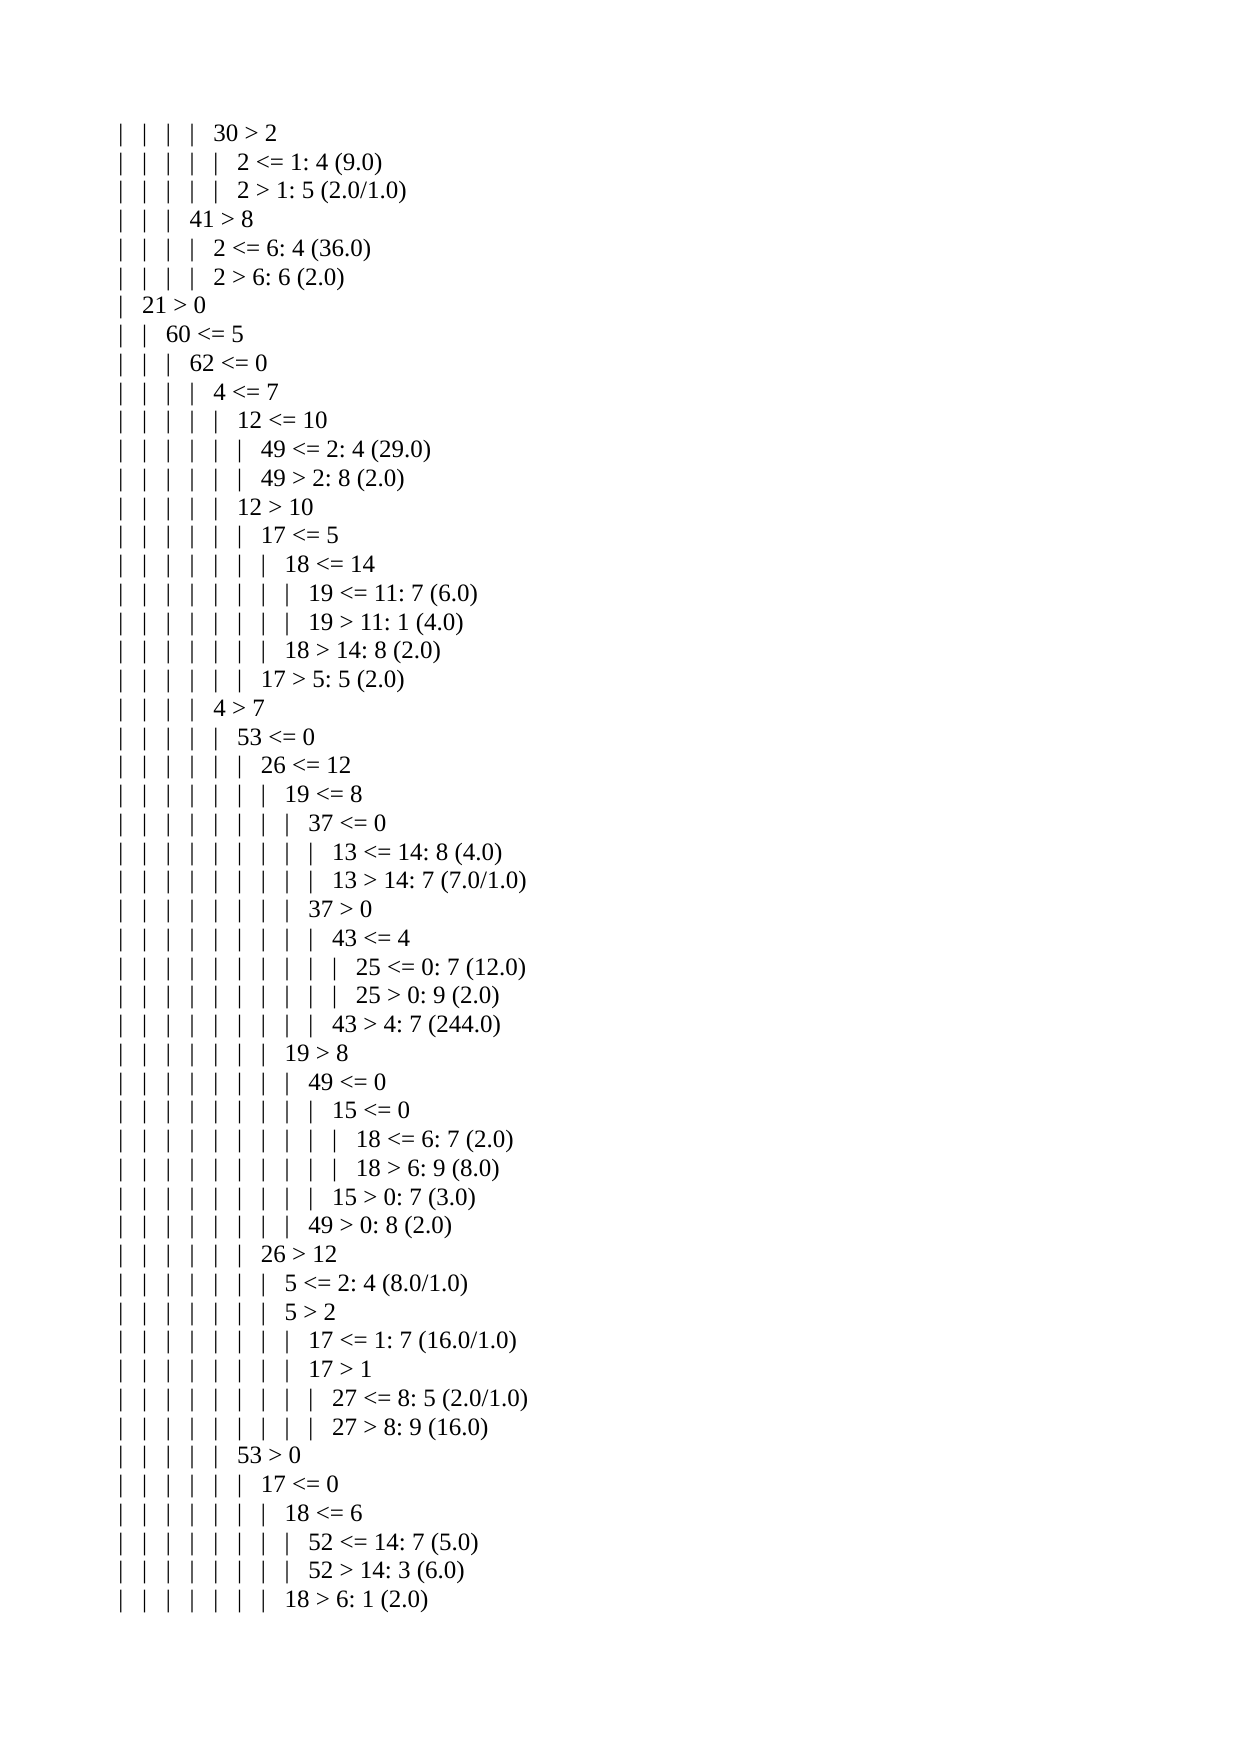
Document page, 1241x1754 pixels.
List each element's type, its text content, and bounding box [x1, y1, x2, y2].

text | | | | | | | | 17 <= 1: 7 (16.0/1.0) [118, 1326, 1122, 1354]
text | | | | | | | | 17 > 1 [118, 1354, 1122, 1383]
text | | | | | | | | | 15 <= 0 [118, 1096, 1122, 1124]
text | | | | | | 26 <= 12 [118, 751, 1122, 779]
text | | | | | | | | 19 <= 11: 7 (6.0) [118, 578, 1122, 607]
text | | | | | 53 <= 0 [118, 722, 1122, 751]
text | | | | | | | 5 <= 2: 4 (8.0/1.0) [118, 1268, 1122, 1297]
text | | | | | | | | | 43 > 4: 7 (244.0) [118, 1009, 1122, 1038]
text | | | | | | | | | | 25 <= 0: 7 (12.0) [118, 952, 1122, 981]
text | | | | | | | | 37 > 0 [118, 894, 1122, 923]
text | | | | | | | 18 > 14: 8 (2.0) [118, 636, 1122, 664]
text | | | | | | | | | | 18 <= 6: 7 (2.0) [118, 1124, 1122, 1153]
text | | | | | | | | | | 25 > 0: 9 (2.0) [118, 981, 1122, 1009]
text | | | | | 12 <= 10 [118, 406, 1122, 434]
text | | | | | | 17 > 5: 5 (2.0) [118, 664, 1122, 693]
text | | | | | | | 18 <= 14 [118, 549, 1122, 578]
text | | | 62 <= 0 [118, 348, 1122, 377]
text | | | | 2 > 6: 6 (2.0) [118, 262, 1122, 291]
text | | | | 4 <= 7 [118, 377, 1122, 406]
text | | | | | 12 > 10 [118, 492, 1122, 521]
text | | | 41 > 8 [118, 204, 1122, 233]
text | | | | | | 17 <= 5 [118, 521, 1122, 549]
text | | | | | | | 18 > 6: 1 (2.0) [118, 1584, 1122, 1613]
text | | | | | 2 > 1: 5 (2.0/1.0) [118, 176, 1122, 204]
text | | | | | 53 > 0 [118, 1441, 1122, 1469]
text | | | | | | | | 49 > 0: 8 (2.0) [118, 1211, 1122, 1239]
text | | | | | | | | | 13 > 14: 7 (7.0/1.0) [118, 866, 1122, 894]
text | | 60 <= 5 [118, 319, 1122, 348]
text | | | | | | | 19 <= 8 [118, 779, 1122, 808]
text | | | | | | 17 <= 0 [118, 1469, 1122, 1498]
text | | | | 30 > 2 [118, 118, 1122, 147]
text | | | | | | | | | 13 <= 14: 8 (4.0) [118, 837, 1122, 866]
text | | | | | | | 19 > 8 [118, 1038, 1122, 1067]
text | | | | | | | | 37 <= 0 [118, 808, 1122, 837]
text | | | | | | | 18 <= 6 [118, 1498, 1122, 1527]
text | 21 > 0 [118, 291, 1122, 319]
text | | | | | | | | | 15 > 0: 7 (3.0) [118, 1182, 1122, 1211]
text | | | | | 2 <= 1: 4 (9.0) [118, 147, 1122, 176]
text | | | | | | | 5 > 2 [118, 1297, 1122, 1326]
text | | | | | | 49 <= 2: 4 (29.0) [118, 434, 1122, 463]
text | | | | | | 26 > 12 [118, 1239, 1122, 1268]
text | | | | | | | | 52 > 14: 3 (6.0) [118, 1556, 1122, 1584]
text | | | | 2 <= 6: 4 (36.0) [118, 233, 1122, 262]
text | | | | 4 > 7 [118, 693, 1122, 722]
text | | | | | | | | | 27 > 8: 9 (16.0) [118, 1412, 1122, 1441]
text | | | | | | | | | 27 <= 8: 5 (2.0/1.0) [118, 1383, 1122, 1412]
text | | | | | | | | 49 <= 0 [118, 1067, 1122, 1096]
text | | | | | | | | 19 > 11: 1 (4.0) [118, 607, 1122, 636]
text | | | | | | 49 > 2: 8 (2.0) [118, 463, 1122, 492]
text | | | | | | | | | | 18 > 6: 9 (8.0) [118, 1153, 1122, 1182]
text | | | | | | | | | 43 <= 4 [118, 923, 1122, 952]
text | | | | | | | | 52 <= 14: 7 (5.0) [118, 1527, 1122, 1556]
